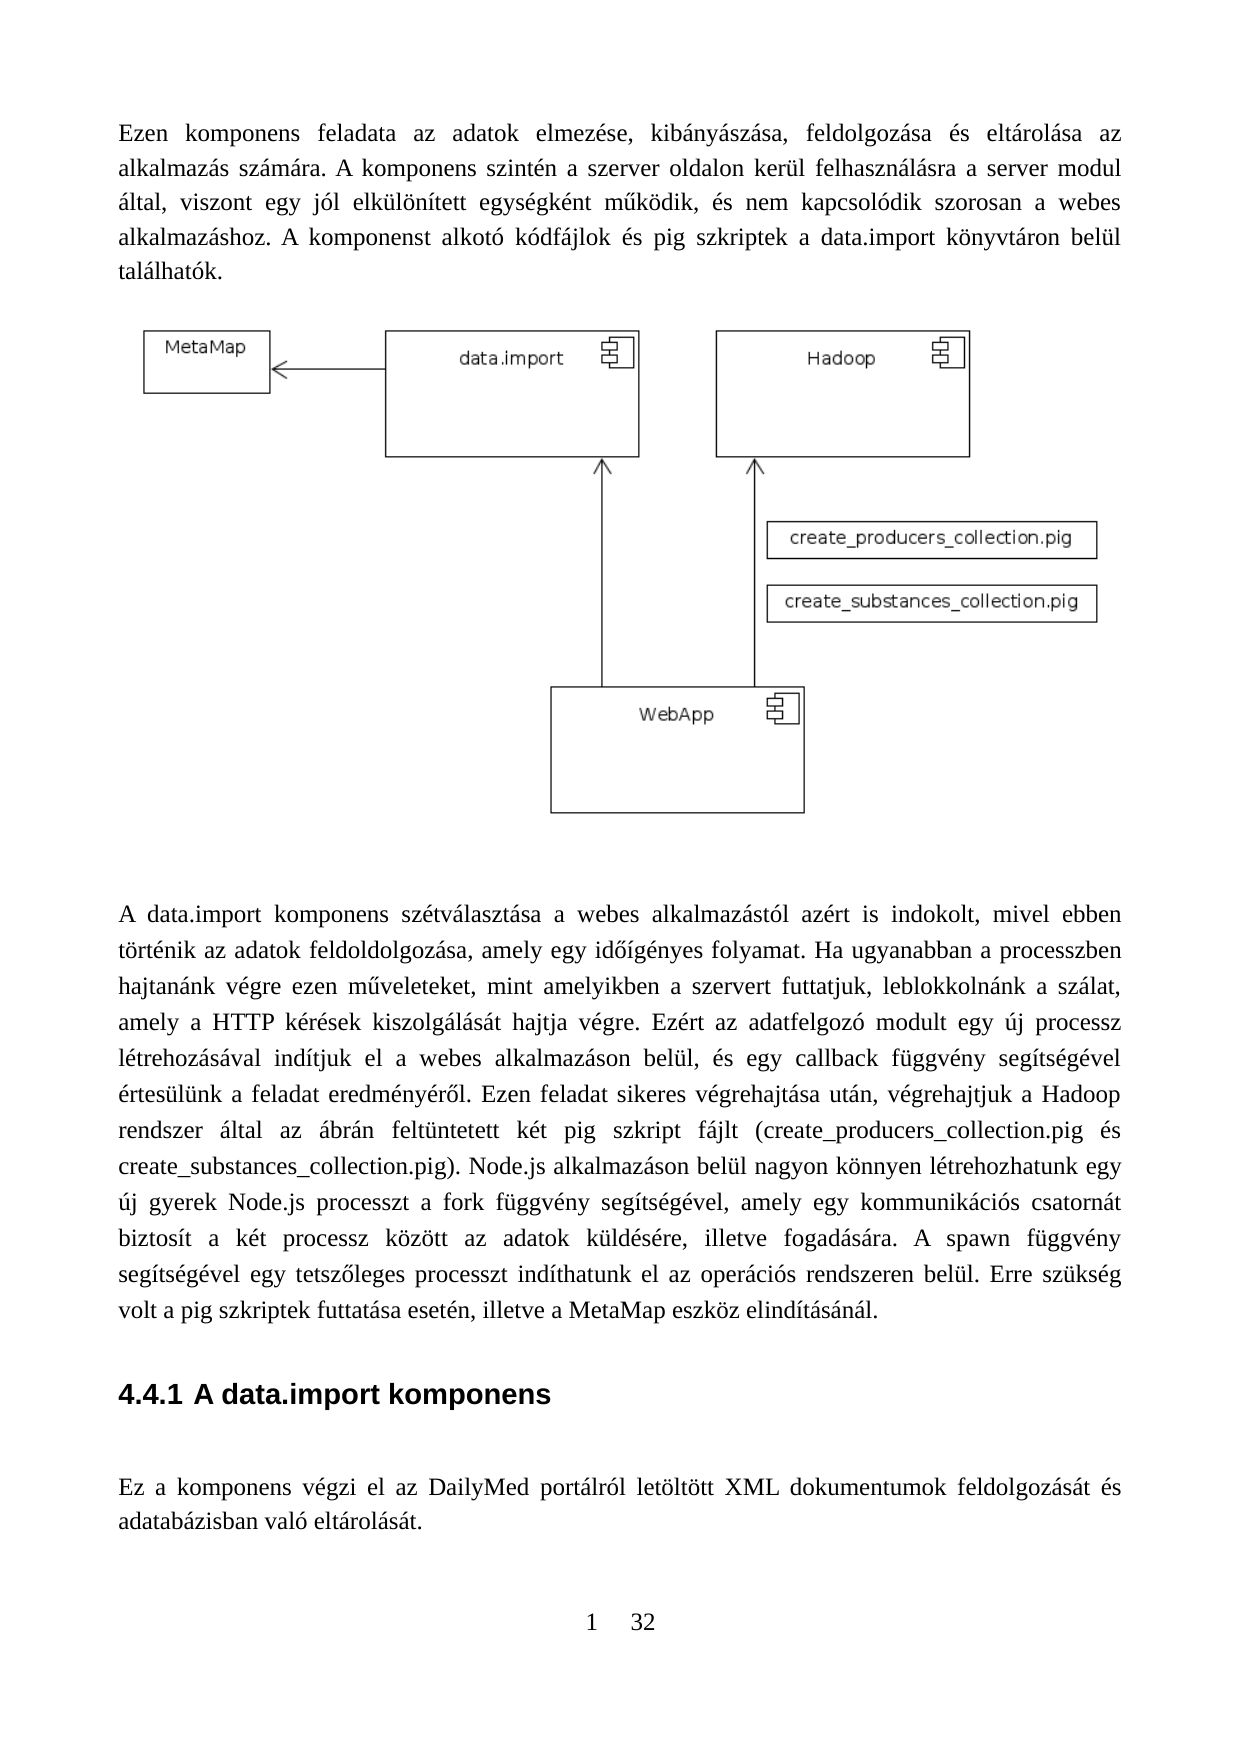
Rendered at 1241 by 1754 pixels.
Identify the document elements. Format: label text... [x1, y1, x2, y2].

subtitle Ezen komponens feladata az adatok elmezése, kibányászása, feldolgozása és eltárolása az alkalmazás számára. A komponens szintén a szerver oldalon kerül felhasználásra a server modul által, viszont egy jól elkülönített egységként működik, és nem kapcsolódik szorosan a webes alkalmazáshoz. A komponenst alkotó kódfájlok és pig szkriptek a data.import könyvtáron belül találhatók. [118, 118, 1122, 285]
subtitle Ez a komponens végzi el az DailyMed portálról letöltött XML dokumentumok feldolgozását és adatabázisban való eltárolását. [118, 1472, 1122, 1535]
picture [118, 305, 1123, 839]
subtitle A data.import komponens [118, 1377, 1122, 1410]
subtitle A data.import komponens szétválasztása a webes alkalmazástól azért is indokolt, mivel ebben történik az adatok feldoldolgozása, amely egy időígényes folyamat. Ha ugyanabban a processzben hajtanánk végre ezen műveleteket, mint amelyikben a szervert futtatjuk, leblokkolnánk a szálat, amely a HTTP kérések kiszolgálását hajtja végre. Ezért az adatfelgozó modult egy új processz létrehozásával indítjuk el a webes alkalmazáson belül, és egy callback függvény segítségével értesülünk a feladat eredményéről. Ezen feladat sikeres végrehajtása után, végrehajtjuk a Hadoop rendszer által az ábrán feltüntetett két pig szkript fájlt (create_producers_collection.pig és create_substances_collection.pig). Node.js alkalmazáson belül nagyon könnyen létrehozhatunk egy új gyerek Node.js processzt a fork függvény segítségével, amely egy kommunikációs csatornát biztosít a két processz között az adatok küldésére, illetve fogadására. A spawn függvény segítségével egy tetszőleges processzt indíthatunk el az operációs rendszeren belül. Erre szükség volt a pig szkriptek futtatása esetén, illetve a MetaMap eszköz elindításánál. [118, 894, 1122, 1326]
